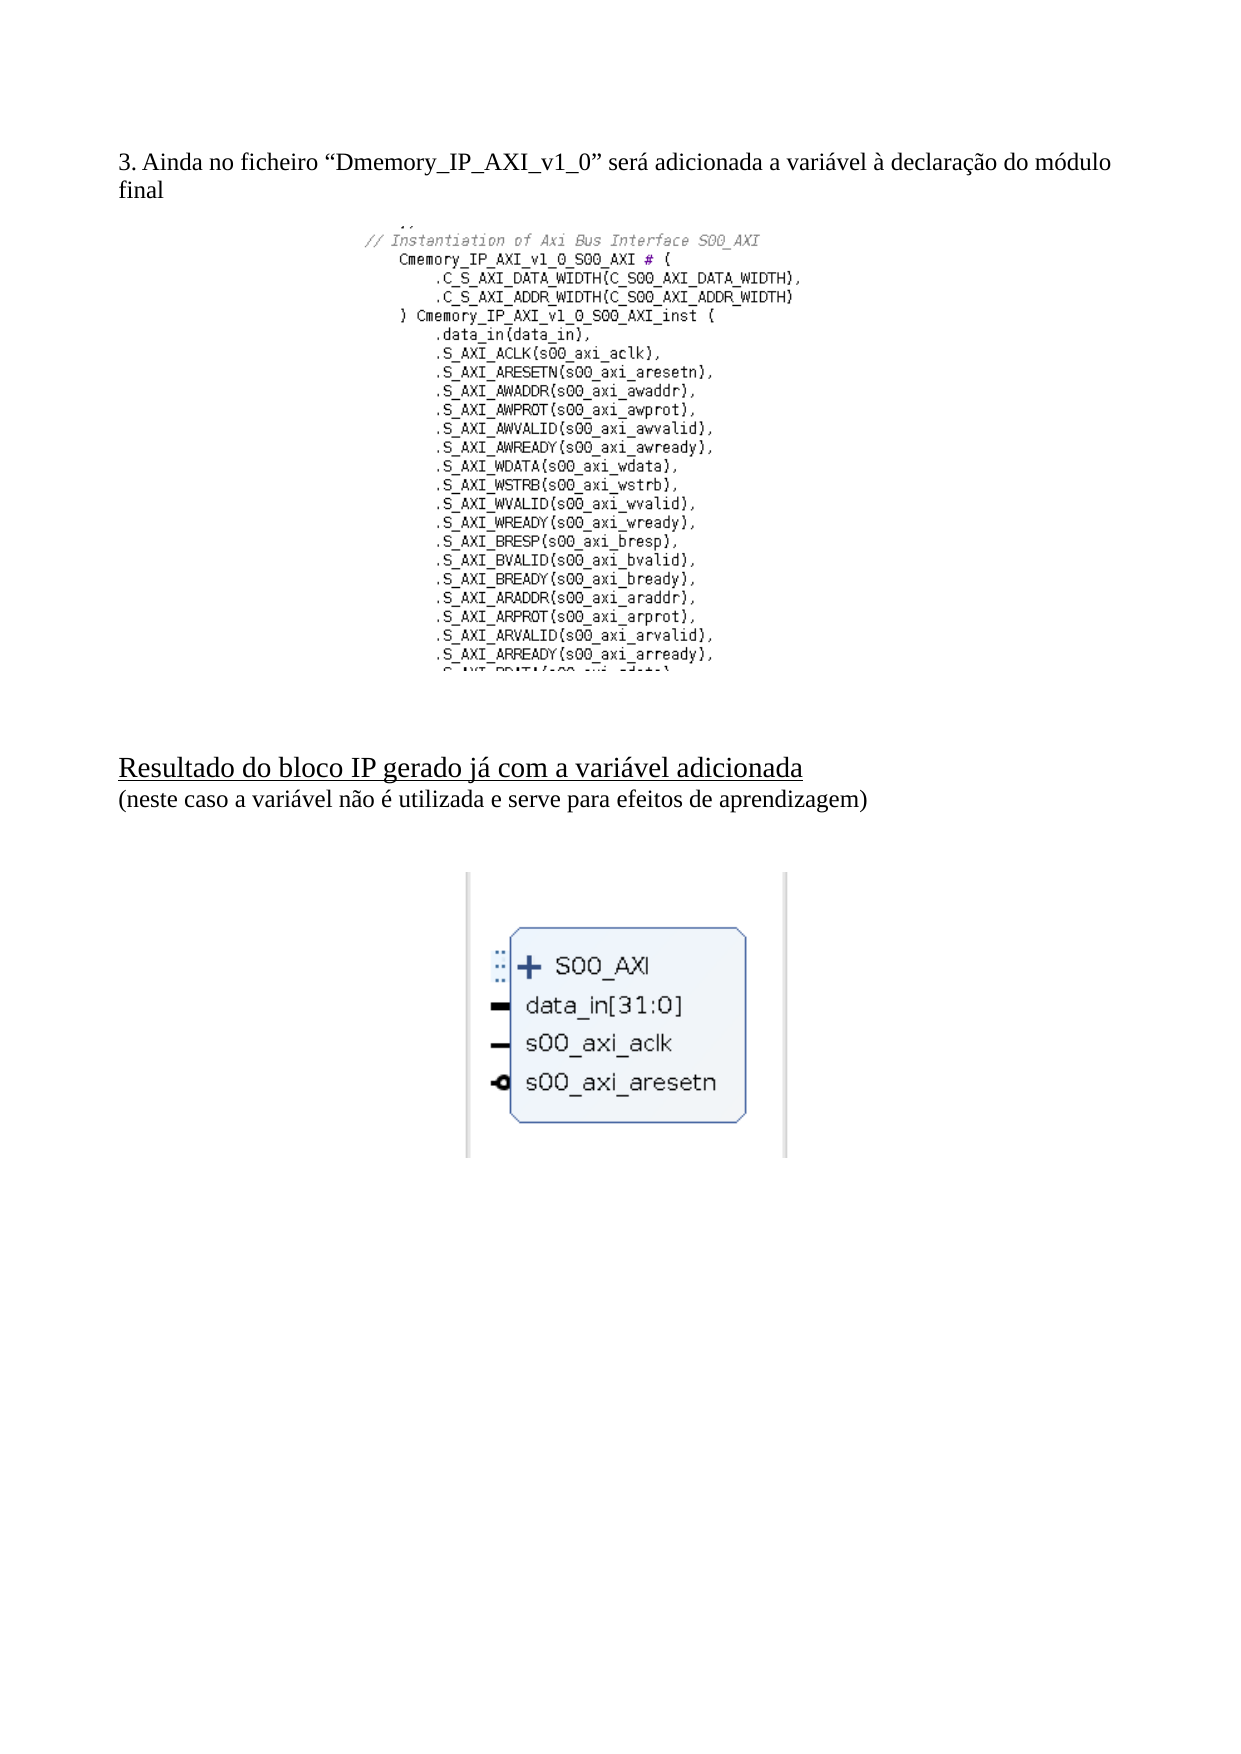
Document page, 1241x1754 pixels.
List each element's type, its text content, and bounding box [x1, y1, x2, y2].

text 3. Ainda no ficheiro “Dmemory_IP_AXI_v1_0” será adicionada a variável à declaração do módulo final [118, 147, 1122, 204]
text (neste caso a variável não é utilizada e serve para efeitos de aprendizagem) [118, 784, 1122, 813]
picture [452, 872, 789, 1158]
text Resultado do bloco IP gerado já com a variável adicionada [118, 751, 1122, 784]
picture [355, 226, 834, 671]
